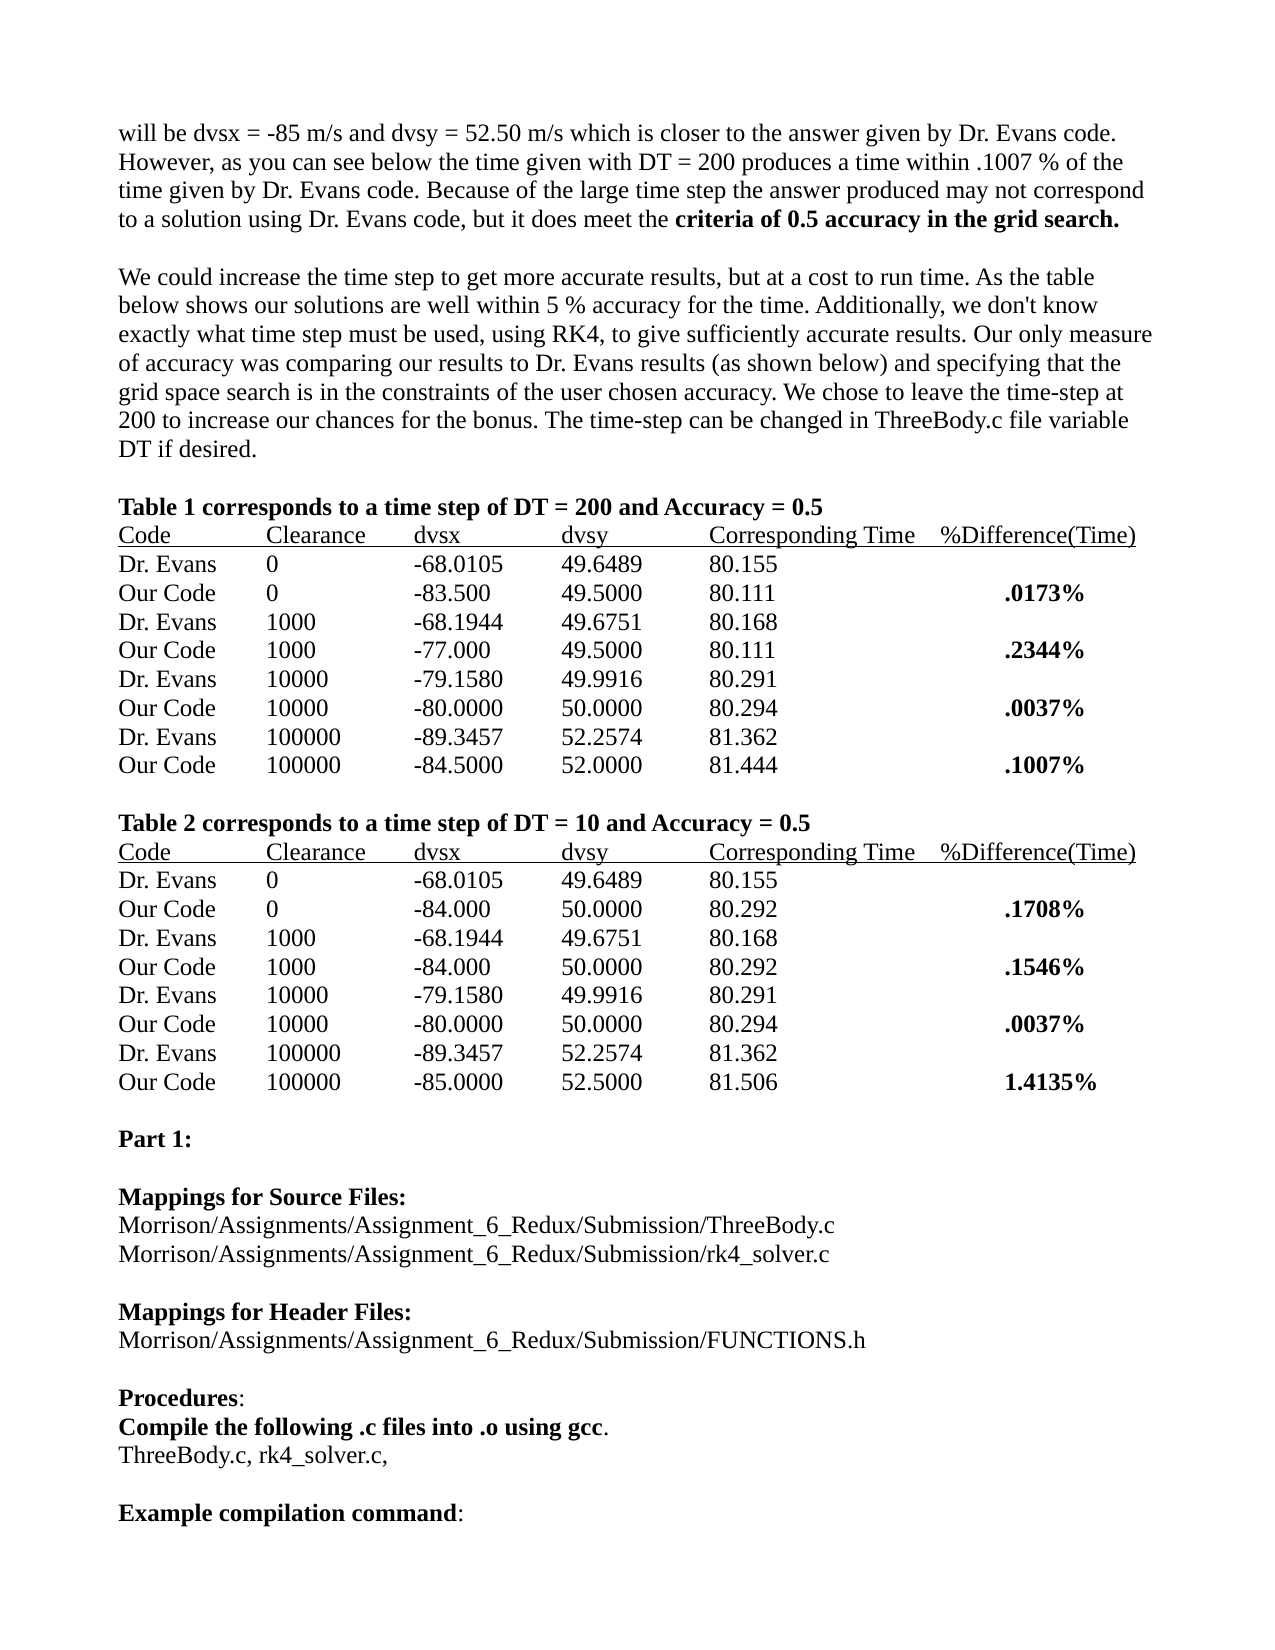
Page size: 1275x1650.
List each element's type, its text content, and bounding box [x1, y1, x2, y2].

text Our Code 0 -83.500 49.5000 80.111 .0173% [118, 578, 1157, 607]
text Our Code 1000 -84.000 50.0000 80.292 .1546% [118, 952, 1157, 981]
text Dr. Evans 0 -68.0105 49.6489 80.155 [118, 549, 1157, 578]
text Dr. Evans 10000 -79.1580 49.9916 80.291 [118, 981, 1157, 1009]
text Dr. Evans 1000 -68.1944 49.6751 80.168 [118, 607, 1157, 636]
text Procedures: [118, 1383, 1157, 1412]
text Morrison/Assignments/Assignment_6_Redux/Submission/rk4_solver.c [118, 1239, 1157, 1268]
text Dr. Evans 100000 -89.3457 52.2574 81.362 [118, 1038, 1157, 1067]
text Code Clearance dvsx dvsy Corresponding Time %Difference(Time) [118, 521, 1157, 549]
text Code Clearance dvsx dvsy Corresponding Time %Difference(Time) [118, 837, 1157, 866]
text Mappings for Header Files: [118, 1297, 1157, 1326]
text Table 2 corresponds to a time step of DT = 10 and Accuracy = 0.5 [118, 808, 1157, 837]
text Dr. Evans 1000 -68.1944 49.6751 80.168 [118, 923, 1157, 952]
text Dr. Evans 0 -68.0105 49.6489 80.155 [118, 866, 1157, 894]
text Compile the following .c files into .o using gcc. [118, 1412, 1157, 1441]
text Table 1 corresponds to a time step of DT = 200 and Accuracy = 0.5 [118, 492, 1157, 521]
text Morrison/Assignments/Assignment_6_Redux/Submission/ThreeBody.c [118, 1211, 1157, 1239]
text Morrison/Assignments/Assignment_6_Redux/Submission/FUNCTIONS.h [118, 1326, 1157, 1354]
text Our Code 100000 -85.0000 52.5000 81.506 1.4135% [118, 1067, 1157, 1096]
text Our Code 1000 -77.000 49.5000 80.111 .2344% [118, 636, 1157, 664]
text Our Code 0 -84.000 50.0000 80.292 .1708% [118, 894, 1157, 923]
text Our Code 100000 -84.5000 52.0000 81.444 .1007% [118, 751, 1157, 779]
text Mappings for Source Files: [118, 1182, 1157, 1211]
text ThreeBody.c, rk4_solver.c, [118, 1441, 1157, 1469]
text Our Code 10000 -80.0000 50.0000 80.294 .0037% [118, 693, 1157, 722]
text Dr. Evans 10000 -79.1580 49.9916 80.291 [118, 664, 1157, 693]
text Dr. Evans 100000 -89.3457 52.2574 81.362 [118, 722, 1157, 751]
text Example compilation command: [118, 1498, 1157, 1527]
text We could increase the time step to get more accurate results, but at a cost to run time. As the table below shows our solutions are well within 5 % accuracy for the time. Additionally, we don't know exactly what time step must be used, using RK4, to give sufficiently accurate results. Our only measure of accuracy was comparing our results to Dr. Evans results (as shown below) and specifying that the grid space search is in the constraints of the user chosen accuracy. We chose to leave the time-step at 200 to increase our chances for the bonus. The time-step can be changed in ThreeBody.c file variable DT if desired. [118, 262, 1157, 463]
text Part 1: [118, 1124, 1157, 1153]
text will be dvsx = -85 m/s and dvsy = 52.50 m/s which is closer to the answer given by Dr. Evans code. However, as you can see below the time given with DT = 200 produces a time within .1007 % of the time given by Dr. Evans code. Because of the large time step the answer produced may not correspond to a solution using Dr. Evans code, but it does meet the criteria of 0.5 accuracy in the grid search. [118, 118, 1157, 233]
text Our Code 10000 -80.0000 50.0000 80.294 .0037% [118, 1009, 1157, 1038]
